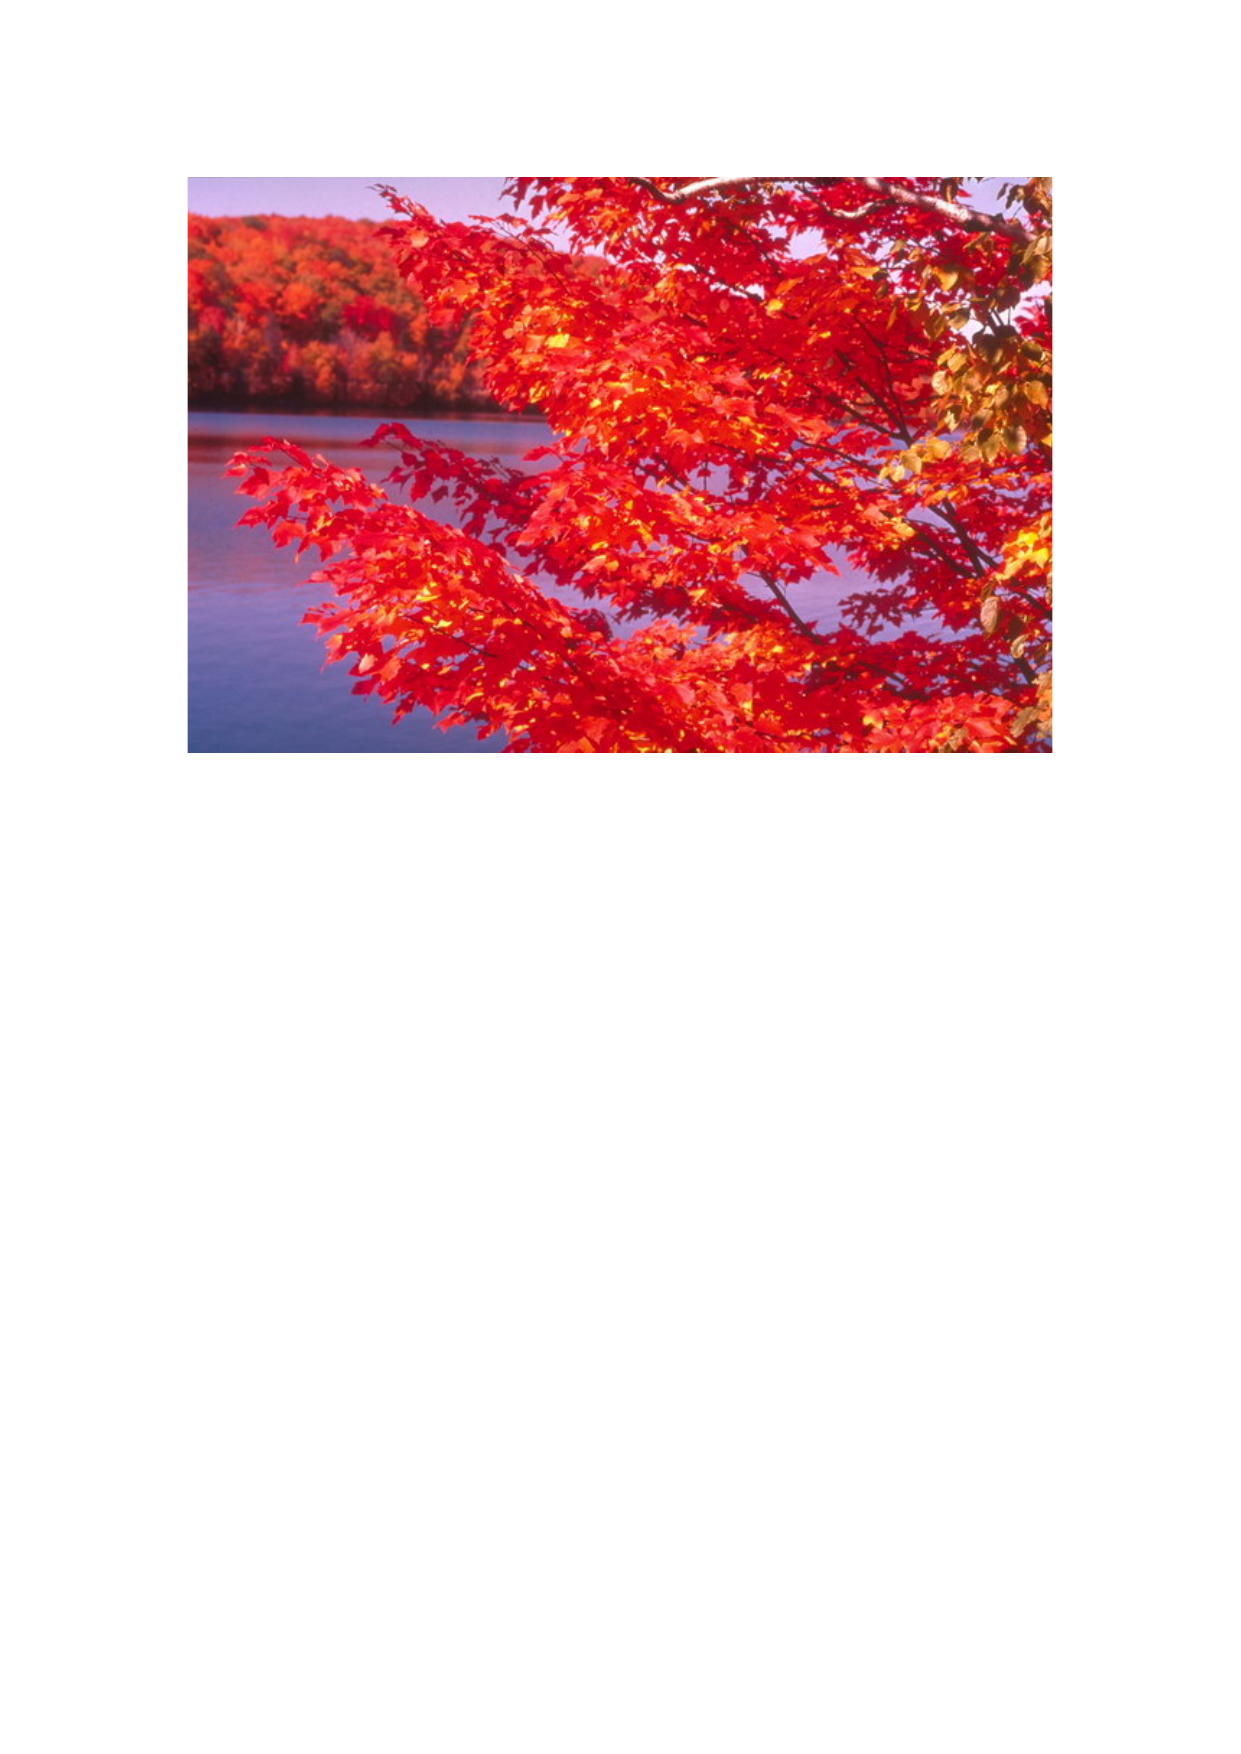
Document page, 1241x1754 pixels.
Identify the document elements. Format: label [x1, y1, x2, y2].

picture [187, 177, 1053, 753]
